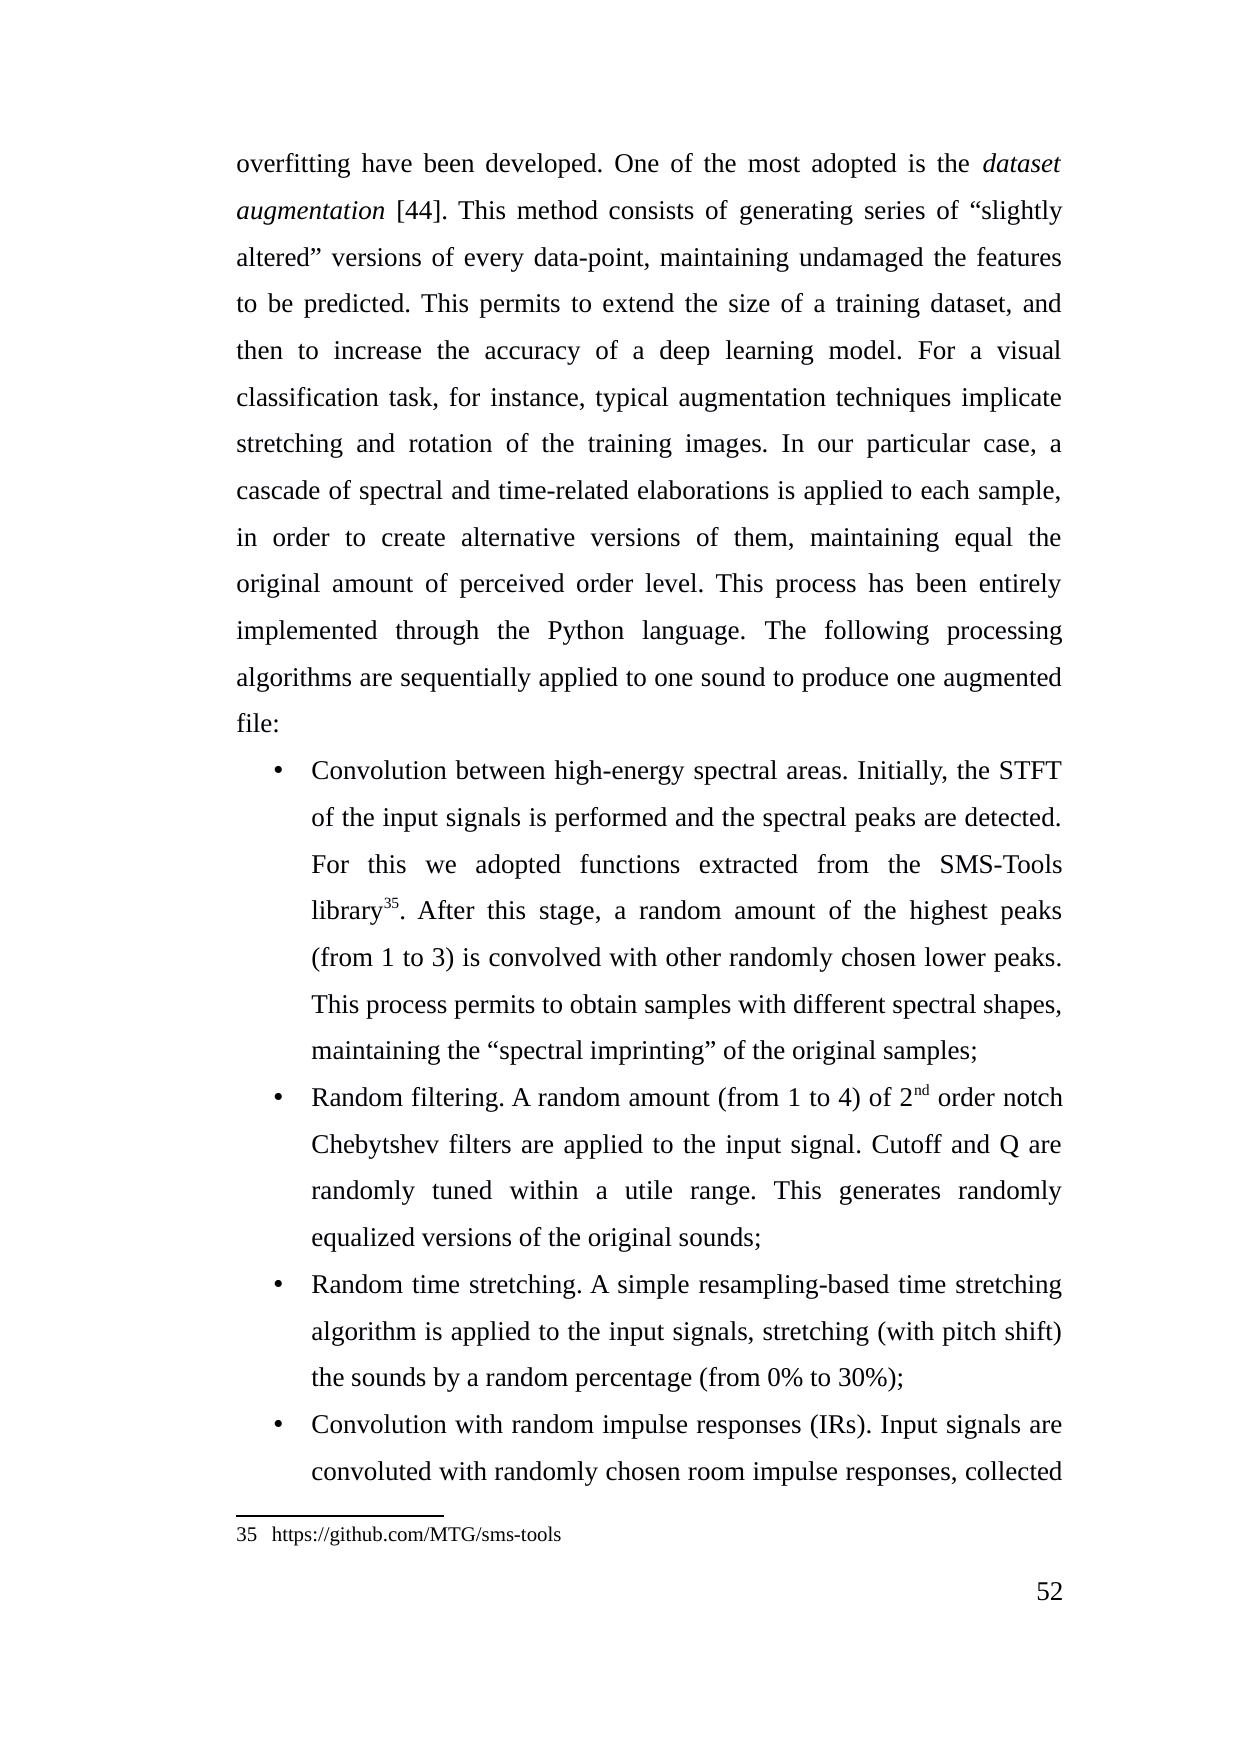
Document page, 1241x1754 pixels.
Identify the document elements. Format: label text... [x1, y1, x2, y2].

list https://github.com/MTG/sms-tools [236, 1522, 1063, 1546]
list Convolution between high-energy spectral areas. Initially, the STFT of the input signals is performed and the spectral peaks are detected. For this we adopted functions extracted from the SMS-Tools library. After this stage, a random amount of the highest peaks (from 1 to 3) is convolved with other randomly chosen lower peaks. This process permits to obtain samples with different spectral shapes, maintaining the “spectral imprinting” of the original samples; [274, 754, 1063, 1066]
list Random time stretching. A simple resampling-based time stretching algorithm is applied to the input signals, stretching (with pitch shift) the sounds by a random percentage (from 0% to 30%); [274, 1268, 1063, 1392]
list Random filtering. A random amount (from 1 to 4) of 2nd order notch Chebytshev filters are applied to the input signal. Cutoff and Q are randomly tuned within a utile range. This generates randomly equalized versions of the original sounds; [274, 1081, 1063, 1252]
list Convolution with random impulse responses (IRs). Input signals are convoluted with randomly chosen room impulse responses, collected [274, 1408, 1063, 1486]
text overfitting have been developed. One of the most adopted is the dataset augmentation [44]. This method consists of generating series of “slightly altered” versions of every data-point, maintaining undamaged the features to be predicted. This permits to extend the size of a training dataset, and then to increase the accuracy of a deep learning model. For a visual classification task, for instance, typical augmentation techniques implicate stretching and rotation of the training images. In our particular case, a cascade of spectral and time-related elaborations is applied to each sample, in order to create alternative versions of them, maintaining equal the original amount of perceived order level. This process has been entirely implemented through the Python language. The following processing algorithms are sequentially applied to one sound to produce one augmented file: [236, 148, 1063, 739]
